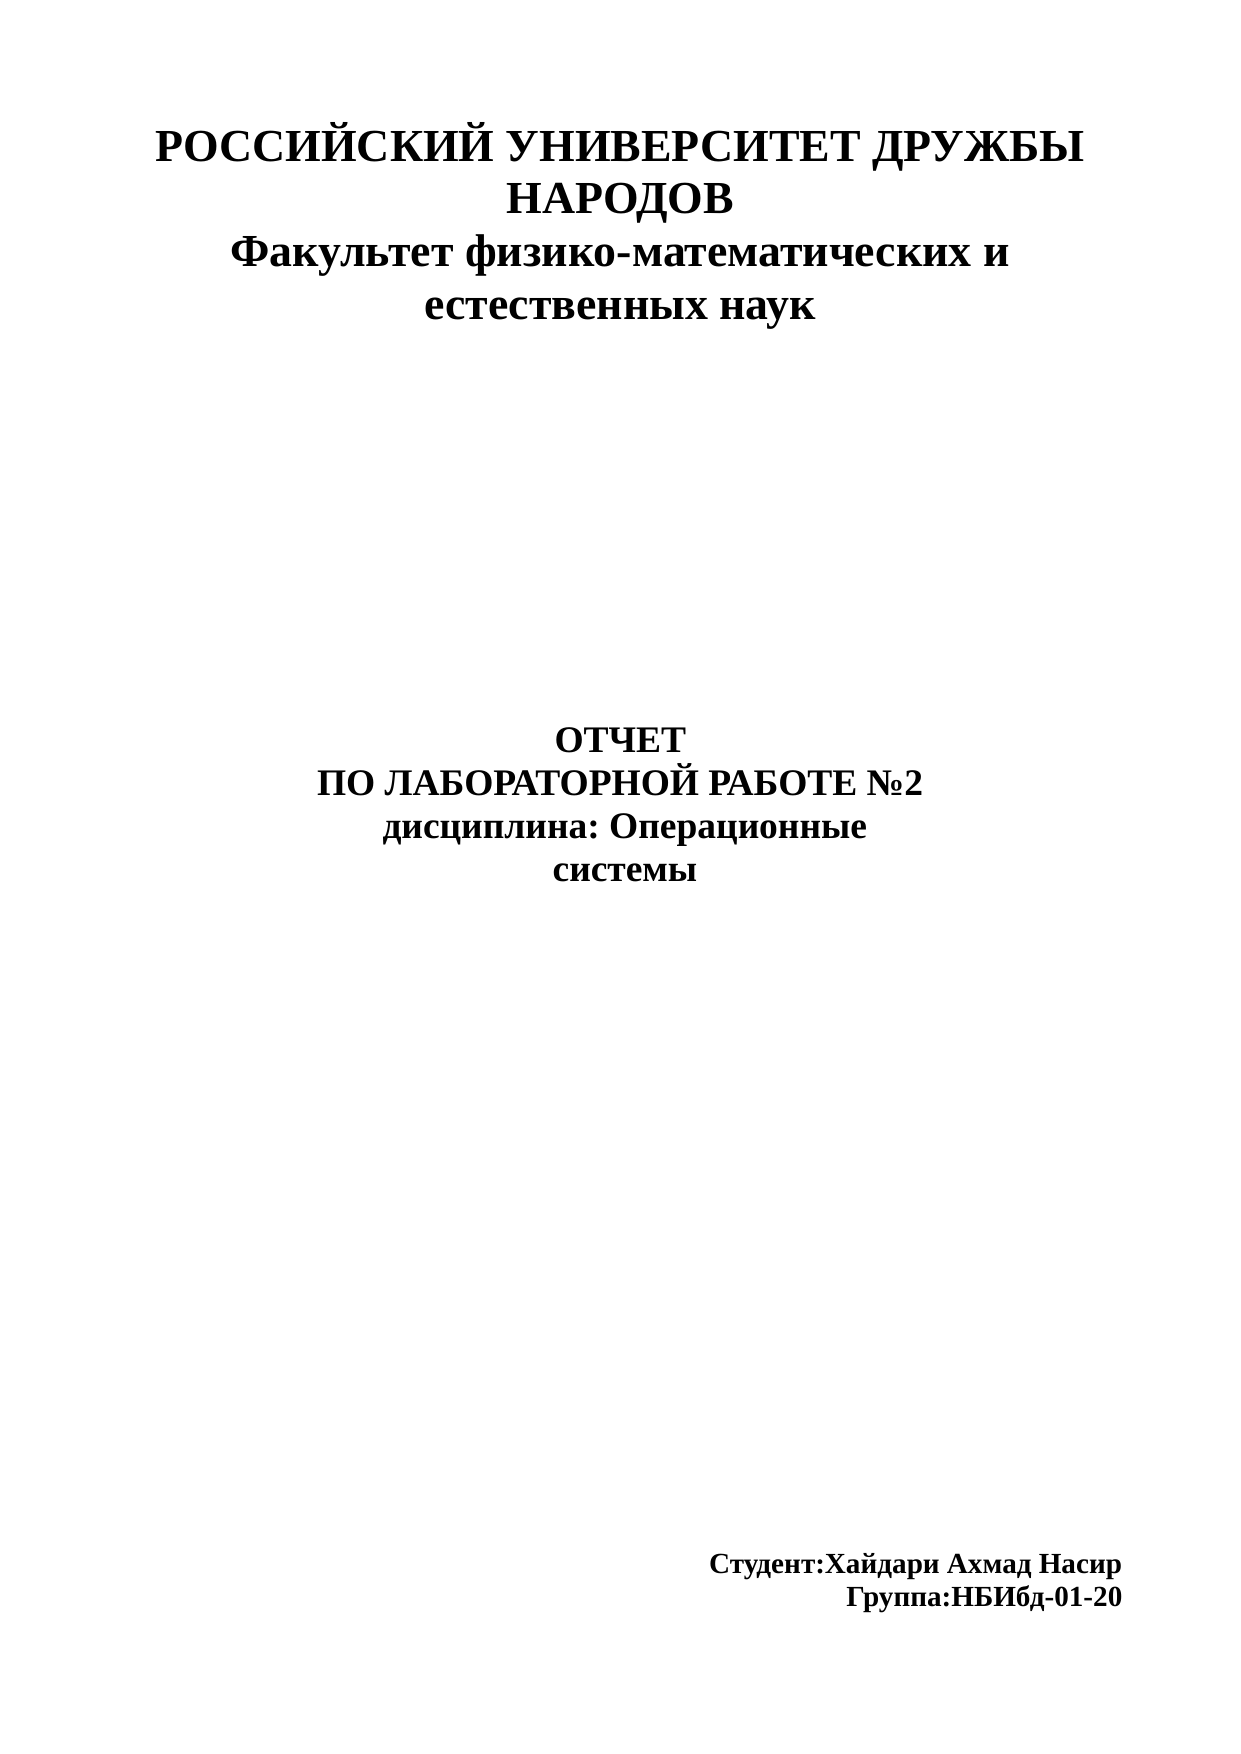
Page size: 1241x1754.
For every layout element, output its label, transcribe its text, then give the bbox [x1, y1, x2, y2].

text системы [118, 846, 1122, 889]
text дисциплина: Операционные [118, 803, 1122, 846]
text Группа:НБИбд-01-20 [118, 1579, 1122, 1613]
text РОССИЙСКИЙ УНИВЕРСИТЕТ ДРУЖБЫ НАРОДОВ [118, 118, 1122, 223]
text ОТЧЕТ [118, 717, 1122, 760]
text Факультет физико-математических и естественных наук [118, 223, 1122, 329]
text ПО ЛАБОРАТОРНОЙ РАБОТЕ №2 [118, 760, 1122, 803]
text Студент:Хайдари Ахмад Насир [118, 1546, 1122, 1579]
